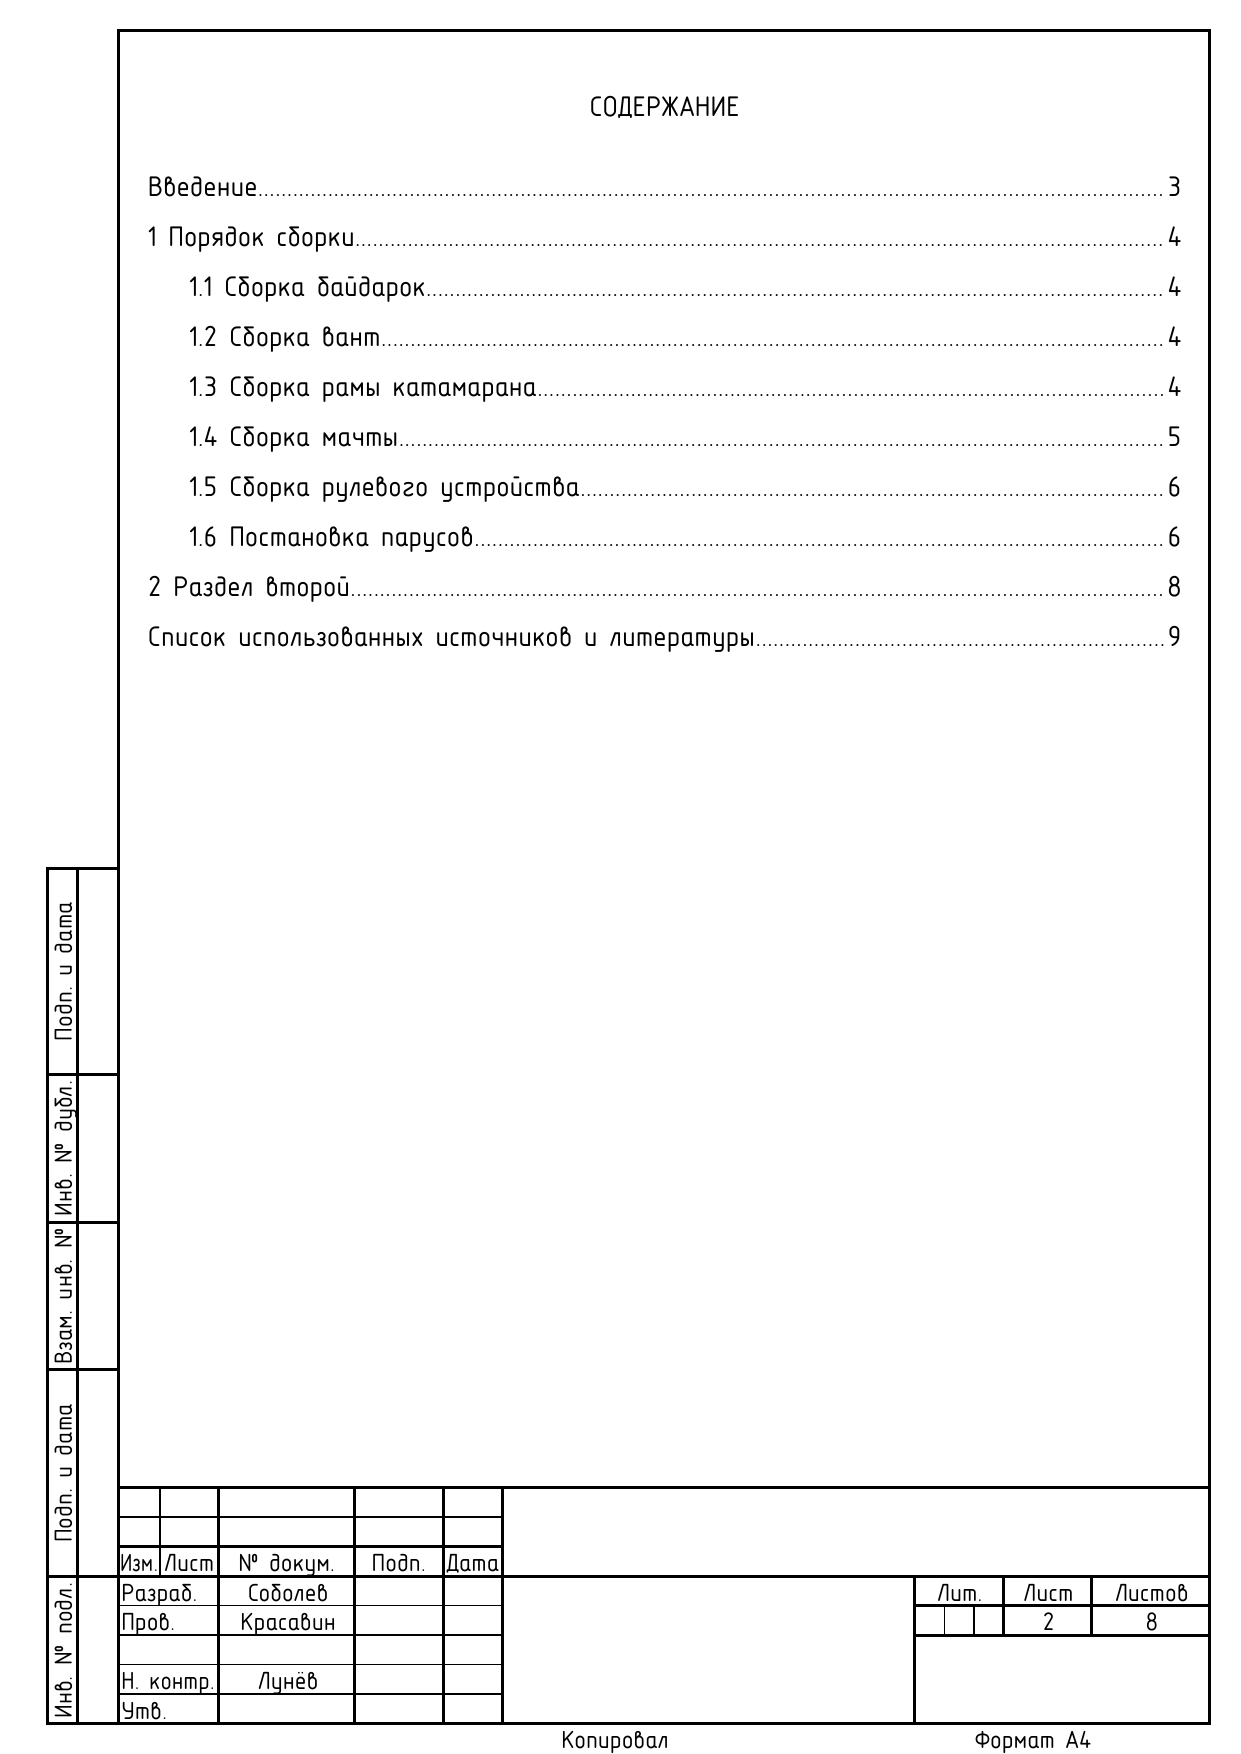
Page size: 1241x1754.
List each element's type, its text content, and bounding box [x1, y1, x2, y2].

text 1.2 Сборка вант 4 [189, 319, 1181, 352]
text Введение 3 [148, 169, 1181, 202]
text 1.3 Сборка рамы катамарана 4 [189, 369, 1181, 402]
text 1.4 Сборка мачты 5 [189, 419, 1181, 452]
text Список использованных источников и литературы 9 [148, 619, 1181, 652]
text 1.5 Сборка рулевого устройства 6 [189, 469, 1181, 502]
text 1.6 Постановка парусов 6 [189, 519, 1181, 552]
text 1 Порядок сборки 4 [148, 219, 1181, 252]
text 1.1 Сборка байдарок 4 [189, 269, 1181, 302]
text 2 Раздел второй 8 [148, 569, 1181, 602]
subtitle Содержание [148, 88, 1181, 122]
